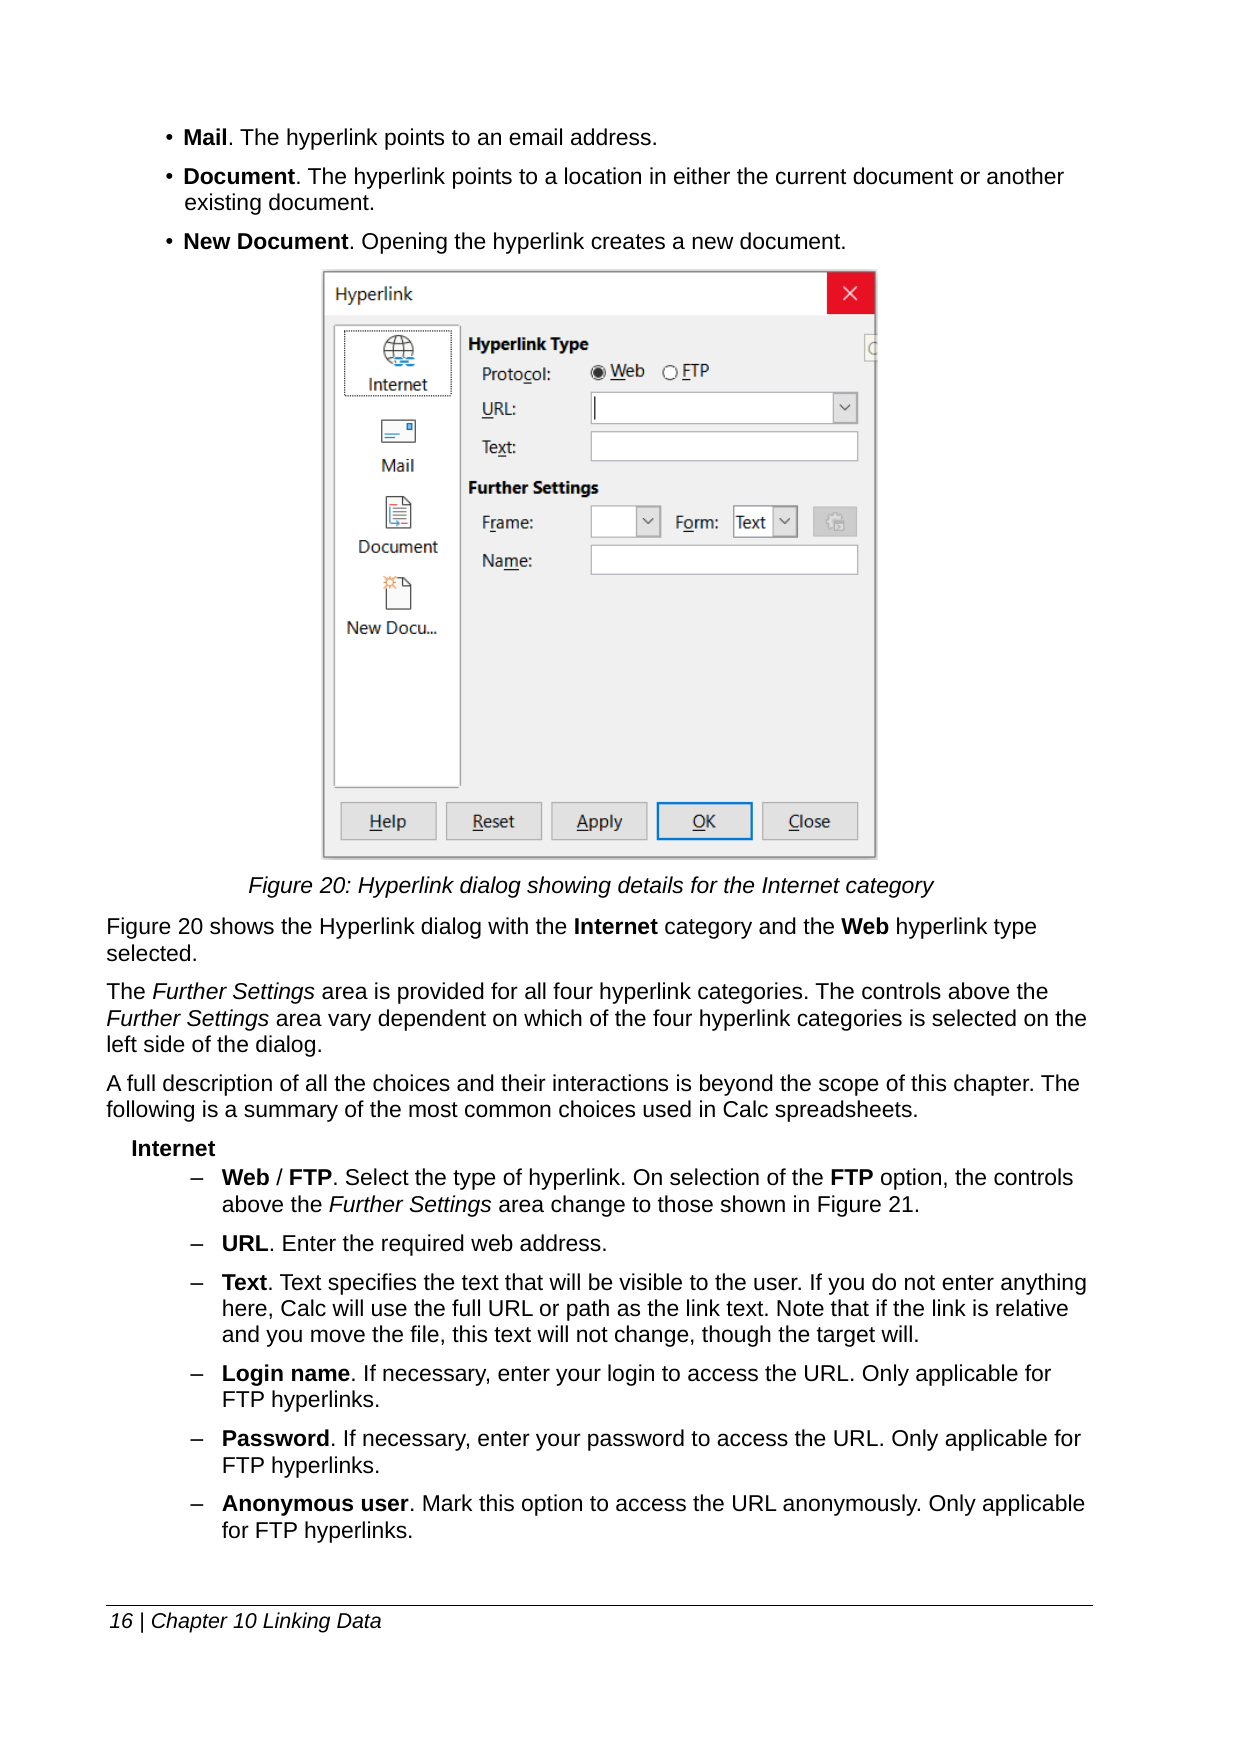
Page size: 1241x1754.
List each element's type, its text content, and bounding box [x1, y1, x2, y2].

list Password. If necessary, enter your password to access the URL. Only applicable for FTP hyperlinks. [187, 1422, 1093, 1478]
list Mail. The hyperlink points to an email address. [162, 121, 1093, 150]
text Figure 20 shows the Hyperlink dialog with the Internet category and the Web hyperlink type selected. [106, 913, 1093, 966]
text Figure 20: Hyperlink dialog showing details for the Internet category [248, 872, 951, 898]
text The Further Settings area is provided for all four hyperlink categories. The controls above the Further Settings area vary dependent on which of the four hyperlink categories is selected on the left side of the dialog. [106, 978, 1093, 1057]
text Internet [131, 1135, 1093, 1161]
list New Document. Opening the hyperlink creates a new document. [162, 225, 1093, 257]
picture [321, 269, 878, 860]
list Text. Text specifies the text that will be visible to the user. If you do not enter anything here, Calc will use the full URL or path as the link text. Note that if the link is relative and you move the file, this text will not change, though the target will. [187, 1266, 1093, 1347]
list Document. The hyperlink points to a location in either the current document or another existing document. [162, 160, 1093, 216]
list Anonymous user. Mark this option to access the URL anonymously. Only applicable for FTP hyperlinks. [187, 1487, 1093, 1546]
list Web / FTP. Select the type of hyperlink. On selection of the FTP option, the controls above the Further Settings area change to those shown in Figure 21. [187, 1161, 1093, 1217]
list URL. Enter the required web address. [187, 1227, 1093, 1256]
list Login name. If necessary, enter your login to access the URL. Only applicable for FTP hyperlinks. [187, 1357, 1093, 1413]
text A full description of all the choices and their interactions is beyond the scope of this chapter. The following is a summary of the most common choices used in Calc spreadsheets. [106, 1070, 1093, 1123]
